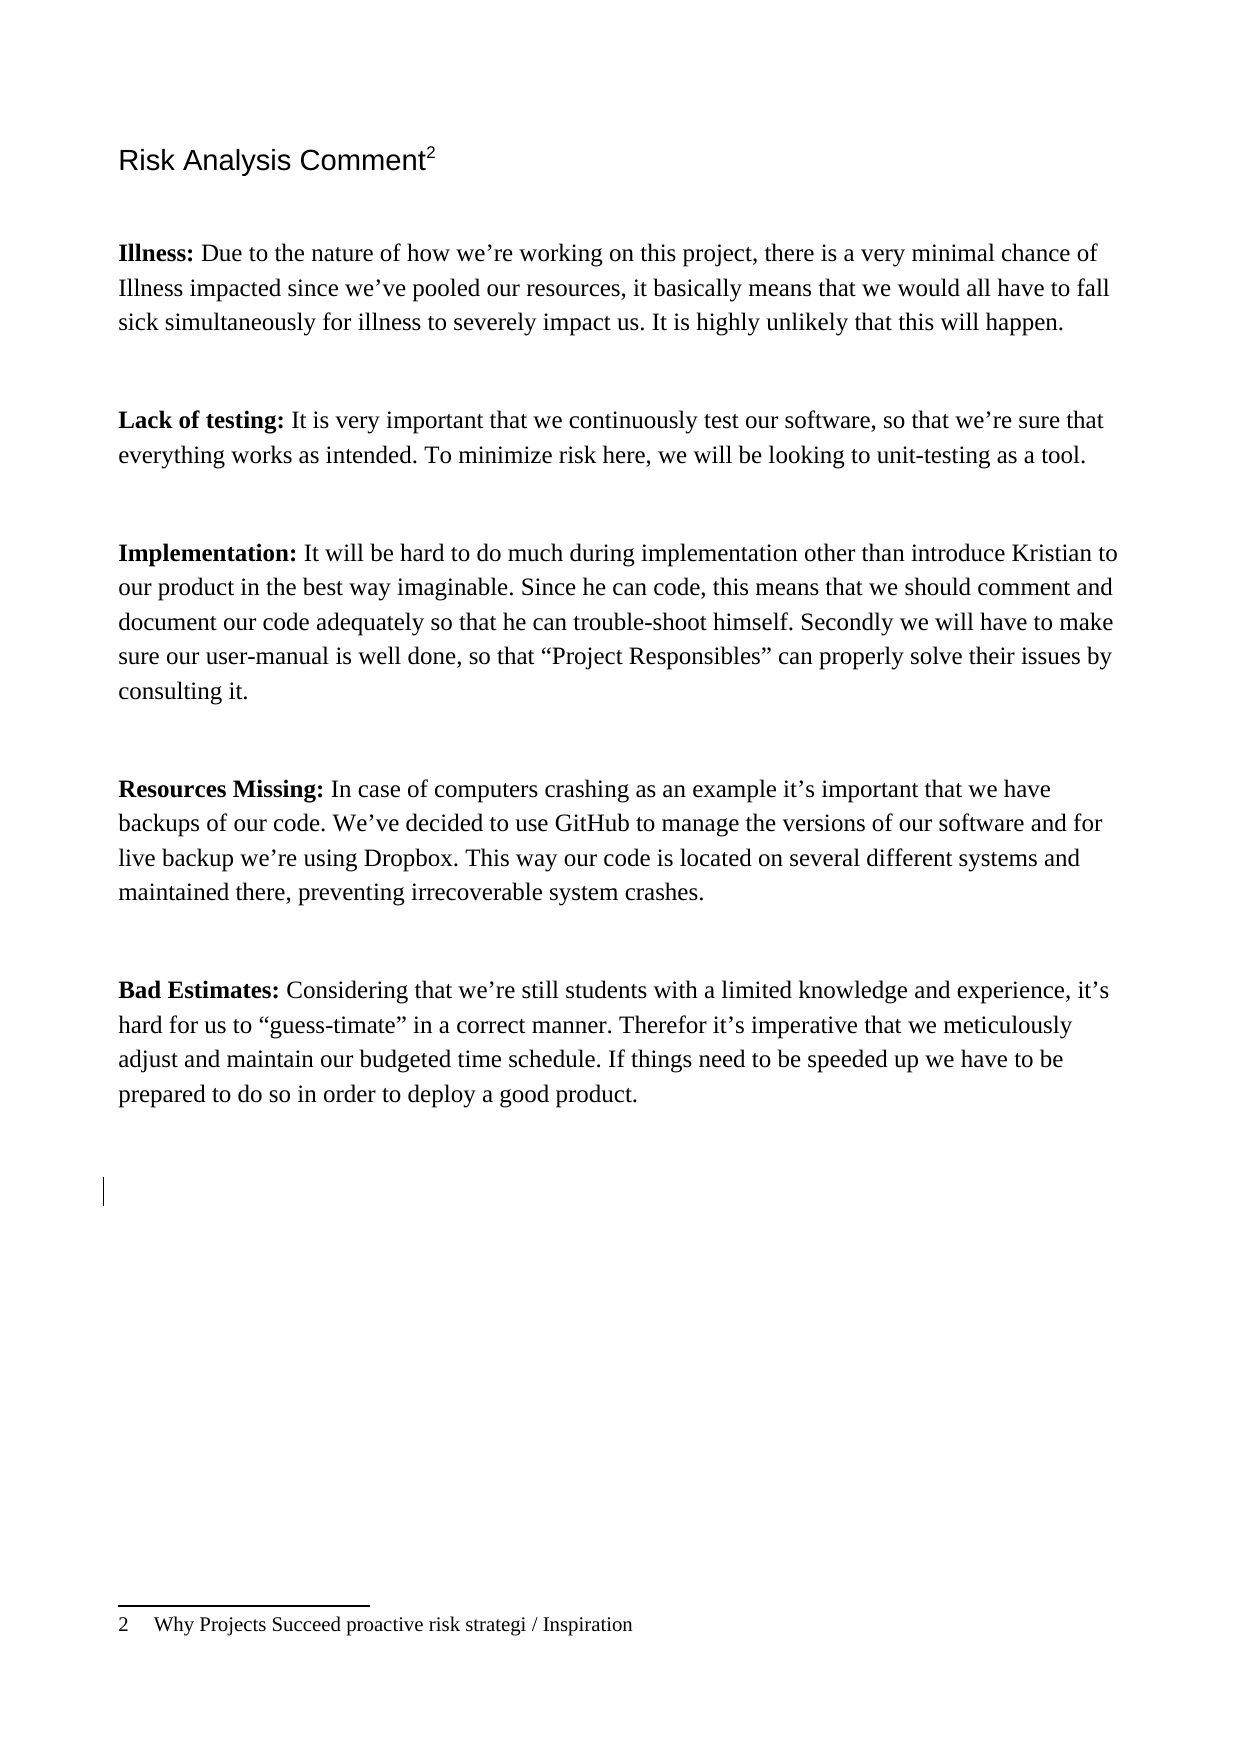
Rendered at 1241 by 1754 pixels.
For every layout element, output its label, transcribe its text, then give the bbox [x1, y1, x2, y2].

text Resources Missing: In case of computers crashing as an example it’s important that we have backups of our code. We’ve decided to use GitHub to manage the versions of our software and for live backup we’re using Dropbox. This way our code is located on several different systems and maintained there, preventing irrecoverable system crashes. [118, 774, 1122, 906]
text Illness: Due to the nature of how we’re working on this project, there is a very minimal chance of Illness impacted since we’ve pooled our resources, it basically means that we would all have to fall sick simultaneously for illness to severely impact us. It is highly unlikely that this will happen. [118, 238, 1122, 336]
text Lack of testing: It is very important that we continuously test our software, so that we’re sure that everything works as intended. To minimize risk here, we will be looking to unit-testing as a tool. [118, 405, 1122, 468]
text Bad Estimates: Considering that we’re still students with a limited knowledge and experience, it’s hard for us to “guess-timate” in a correct manner. Therefor it’s imperative that we meticulously adjust and maintain our budgeted time schedule. If things need to be speeded up we have to be prepared to do so in order to deploy a good product. [118, 976, 1122, 1108]
text Implementation: It will be hard to do much during implementation other than introduce Kristian to our product in the best way imaginable. Since he can code, this means that we should comment and document our code adequately so that he can trouble-shoot himself. Secondly we will have to make sure our user-manual is well done, so that “Project Responsibles” can properly solve their issues by consulting it. [118, 538, 1122, 704]
subtitle Risk Analysis Comment [118, 143, 1122, 177]
text Why Projects Succeed proactive risk strategi / Inspiration [118, 1612, 1122, 1636]
